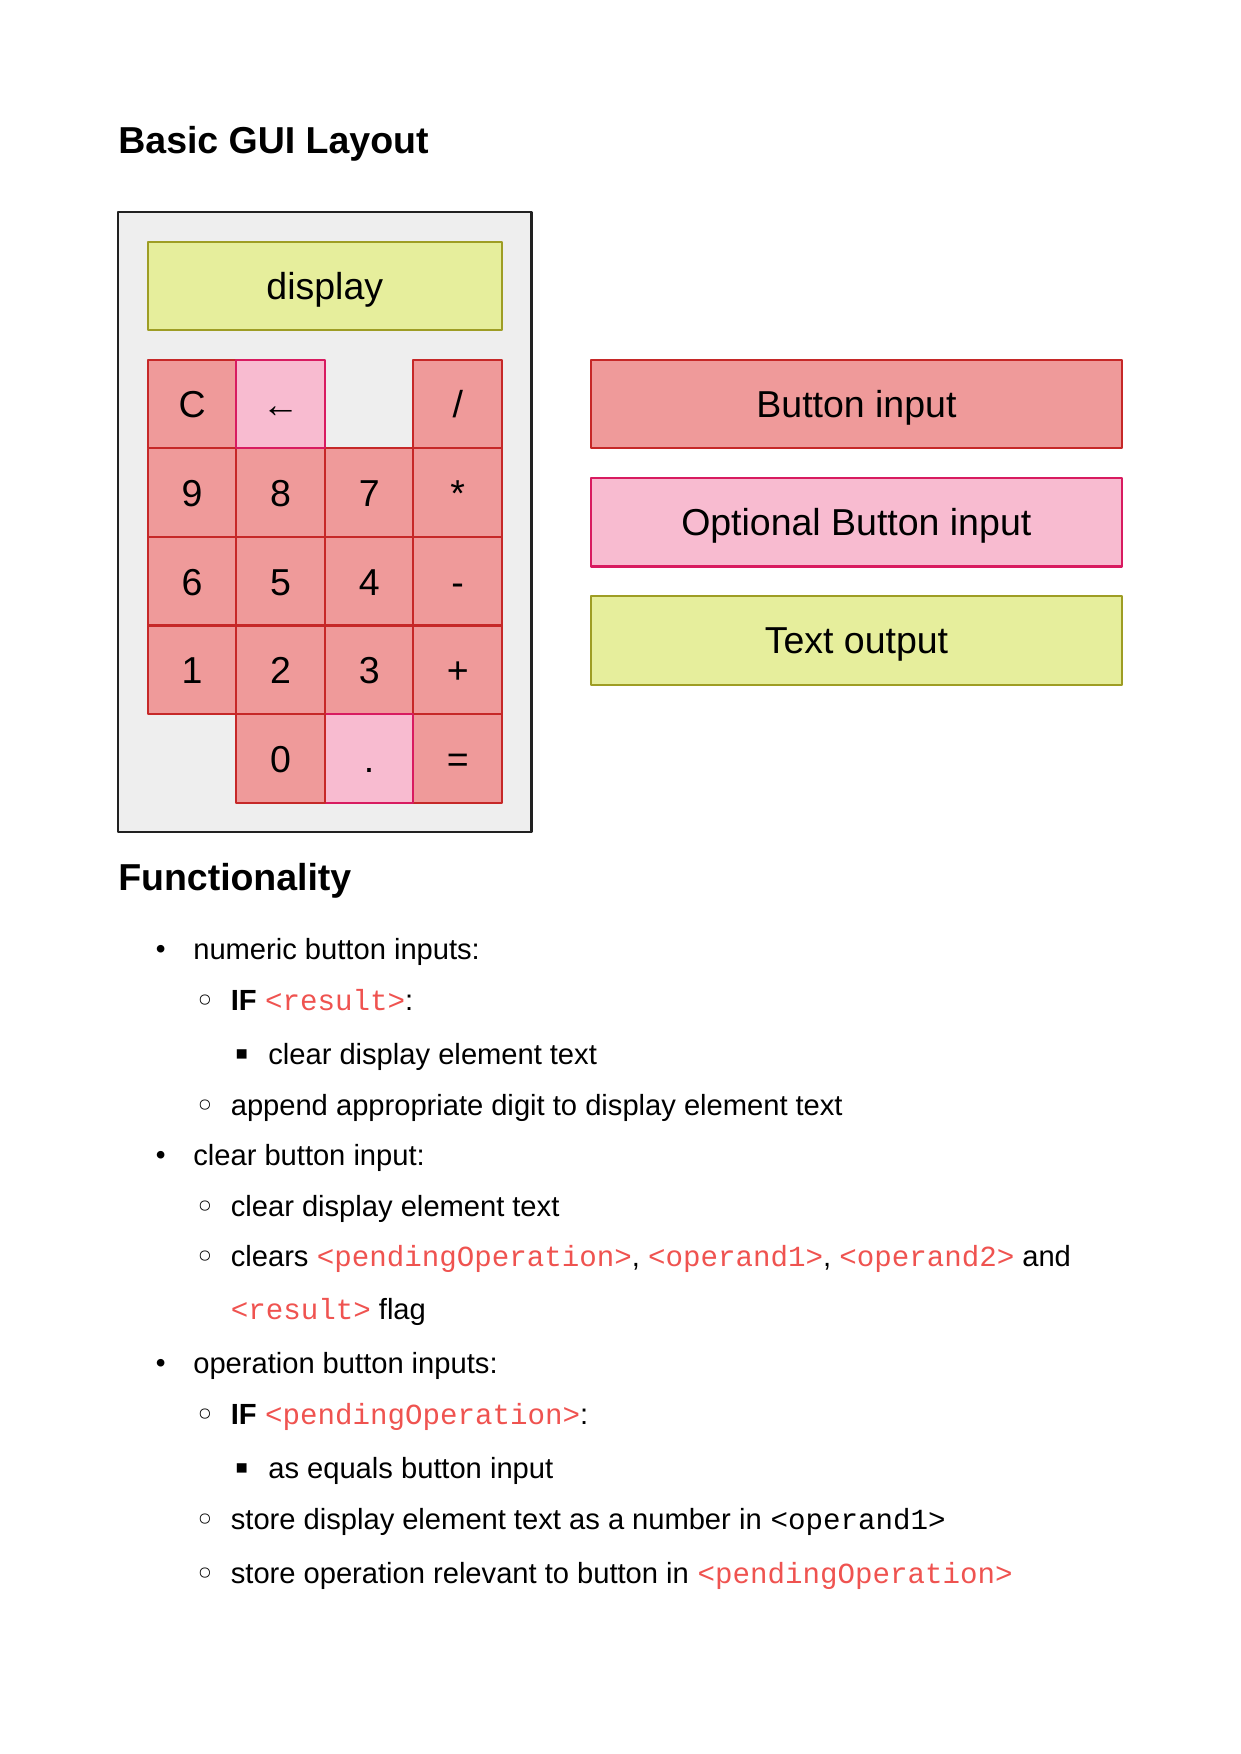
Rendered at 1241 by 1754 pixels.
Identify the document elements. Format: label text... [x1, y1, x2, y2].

subtitle Basic GUI Layout [118, 118, 1122, 161]
list operation button inputs: [156, 1346, 1122, 1380]
subtitle Functionality [118, 220, 1122, 898]
list as equals button input [231, 1451, 1122, 1485]
list numeric button inputs: [156, 932, 1122, 966]
list append appropriate digit to display element text [193, 1087, 1122, 1121]
list store operation relevant to button in <pendingOperation> [193, 1556, 1122, 1592]
list IF <result>: [193, 983, 1122, 1019]
list clear button input: [156, 1138, 1122, 1172]
list IF <pendingOperation>: [193, 1397, 1122, 1433]
list clear display element text [193, 1189, 1122, 1222]
list clear display element text [231, 1037, 1122, 1071]
list store display element text as a number in <operand1> [193, 1502, 1122, 1538]
list clears <pendingOperation>, <operand1>, <operand2> and <result> flag [193, 1239, 1122, 1328]
